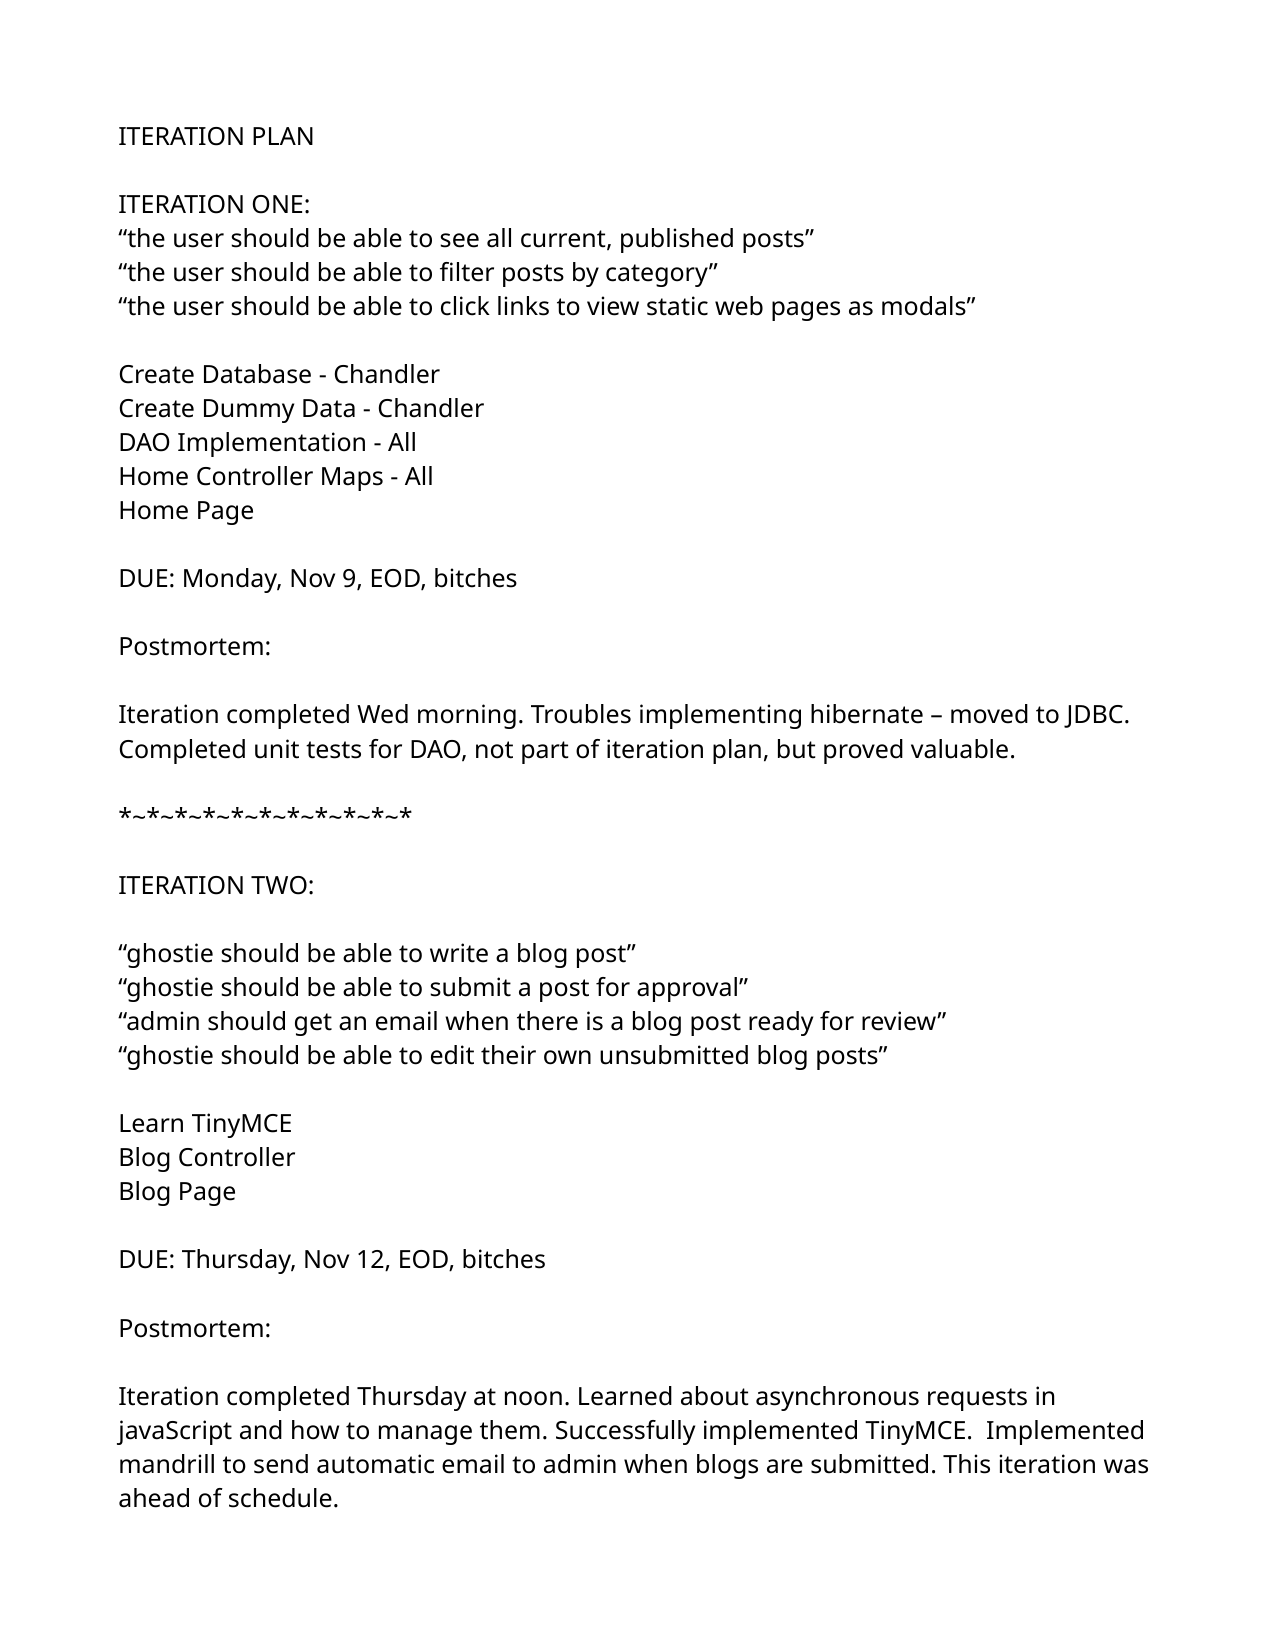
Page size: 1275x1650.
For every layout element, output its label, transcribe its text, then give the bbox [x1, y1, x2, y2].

text Blog Page [118, 1174, 1157, 1208]
text DUE: Monday, Nov 9, EOD, bitches [118, 561, 1157, 595]
text “admin should get an email when there is a blog post ready for review” [118, 1004, 1157, 1038]
text *~*~*~*~*~*~*~*~*~*~* [118, 799, 1157, 833]
text “ghostie should be able to edit their own unsubmitted blog posts” [118, 1038, 1157, 1072]
text Postmortem: [118, 1310, 1157, 1344]
text Postmortem: [118, 629, 1157, 663]
text Iteration completed Thursday at noon. Learned about asynchronous requests in javaScript and how to manage them. Successfully implemented TinyMCE. Implemented mandrill to send automatic email to admin when blogs are submitted. This iteration was ahead of schedule. [118, 1378, 1157, 1515]
text Blog Controller [118, 1140, 1157, 1174]
text Home Page [118, 493, 1157, 527]
text Iteration completed Wed morning. Troubles implementing hibernate – moved to JDBC. Completed unit tests for DAO, not part of iteration plan, but proved valuable. [118, 697, 1157, 765]
text Create Database - Chandler [118, 357, 1157, 391]
text “the user should be able to see all current, published posts” [118, 220, 1157, 254]
text “the user should be able to filter posts by category” “the user should be able to click links to view static web pages as modals” [118, 254, 1157, 322]
text DAO Implementation - All [118, 425, 1157, 459]
text Create Dummy Data - Chandler [118, 391, 1157, 425]
text ITERATION ONE: [118, 186, 1157, 220]
text ITERATION TWO: [118, 867, 1157, 902]
text “ghostie should be able to submit a post for approval” [118, 970, 1157, 1004]
text Home Controller Maps - All [118, 459, 1157, 493]
text ITERATION PLAN [118, 118, 1157, 152]
text Learn TinyMCE [118, 1106, 1157, 1140]
text DUE: Thursday, Nov 12, EOD, bitches [118, 1242, 1157, 1276]
text “ghostie should be able to write a blog post” [118, 936, 1157, 970]
